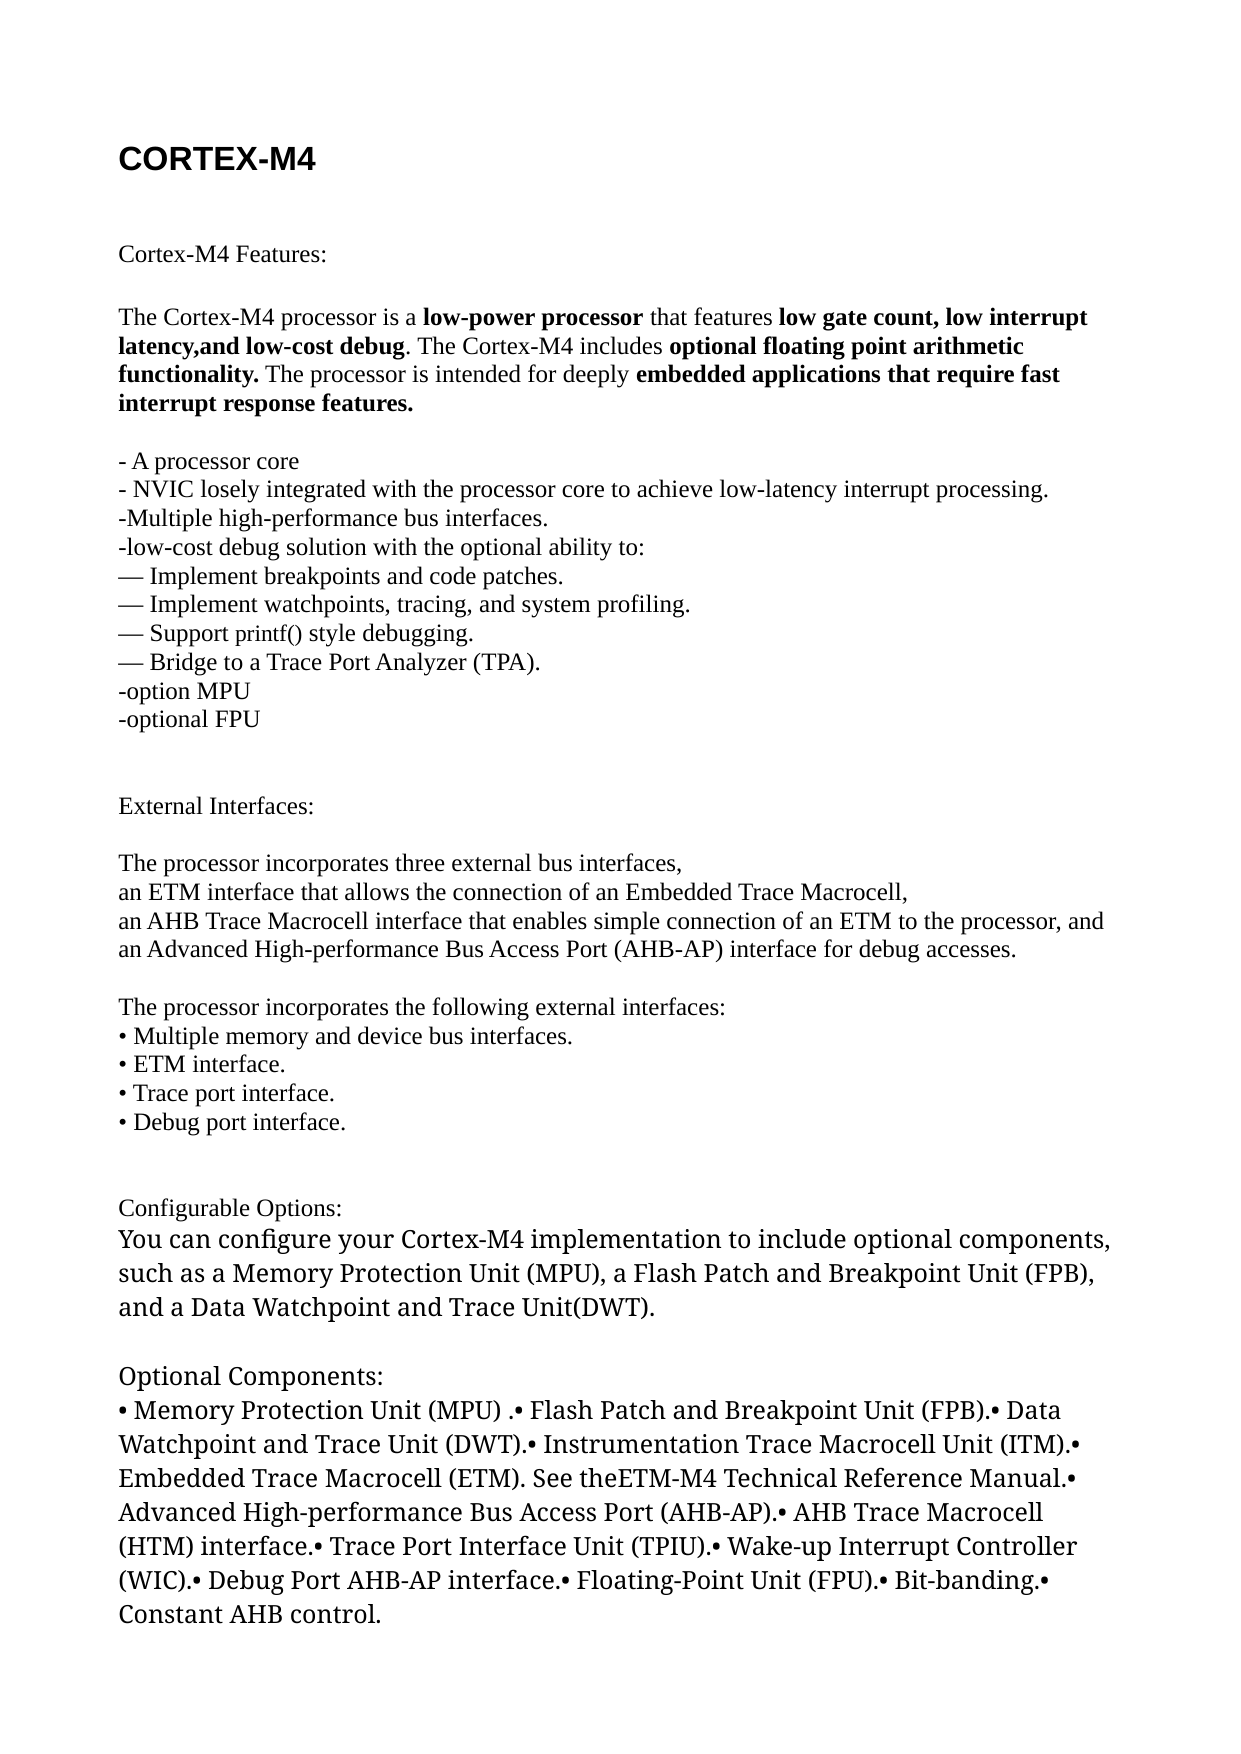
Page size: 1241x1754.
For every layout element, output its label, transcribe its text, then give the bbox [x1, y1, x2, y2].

text -option MPU [118, 676, 1122, 704]
text You can configure your Cortex-M4 implementation to include optional components, such as a Memory Protection Unit (MPU), a Flash Patch and Breakpoint Unit (FPB), and a Data Watchpoint and Trace Unit(DWT). [118, 1222, 1122, 1324]
text — Implement breakpoints and code patches. [118, 561, 1122, 589]
text Cortex-M4 Features: [118, 239, 1122, 268]
text an Advanced High-performance Bus Access Port (AHB-AP) interface for debug accesses. [118, 934, 1122, 963]
text - NVIC losely integrated with the processor core to achieve low-latency interrupt processing. [118, 474, 1122, 503]
text -low-cost debug solution with the optional ability to: [118, 532, 1122, 561]
text — Implement watchpoints, tracing, and system profiling. [118, 589, 1122, 618]
text -Multiple high-performance bus interfaces. [118, 503, 1122, 532]
text - A processor core [118, 446, 1122, 474]
text an AHB Trace Macrocell interface that enables simple connection of an ETM to the processor, and [118, 906, 1122, 934]
subtitle CORTEX-M4 [118, 139, 1122, 178]
text — Support printf() style debugging. [118, 618, 1122, 647]
text • Trace port interface. [118, 1078, 1122, 1107]
text External Interfaces: [118, 791, 1122, 819]
text an ETM interface that allows the connection of an Embedded Trace Macrocell, [118, 877, 1122, 906]
text Configurable Options: [118, 1193, 1122, 1222]
text — Bridge to a Trace Port Analyzer (TPA). [118, 647, 1122, 676]
text • ETM interface. [118, 1049, 1122, 1078]
text The Cortex-M4 processor is a low-power processor that features low gate count, low interrupt latency,and low-cost debug. The Cortex-M4 includes optional floating point arithmetic functionality. The processor is intended for deeply embedded applications that require fast interrupt response features. [118, 302, 1122, 417]
text -optional FPU [118, 704, 1122, 733]
text • Memory Protection Unit (MPU) .• Flash Patch and Breakpoint Unit (FPB).• Data Watchpoint and Trace Unit (DWT).• Instrumentation Trace Macrocell Unit (ITM).• Embedded Trace Macrocell (ETM). See theETM-M4 Technical Reference Manual.• Advanced High-performance Bus Access Port (AHB-AP).• AHB Trace Macrocell (HTM) interface.• Trace Port Interface Unit (TPIU).• Wake-up Interrupt Controller (WIC).• Debug Port AHB-AP interface.• Floating-Point Unit (FPU).• Bit-banding.• Constant AHB control. [118, 1392, 1122, 1631]
text Optional Components: [118, 1358, 1122, 1392]
text The processor incorporates three external bus interfaces, [118, 848, 1122, 877]
text The processor incorporates the following external interfaces: [118, 992, 1122, 1021]
text • Multiple memory and device bus interfaces. [118, 1021, 1122, 1049]
text • Debug port interface. [118, 1107, 1122, 1136]
